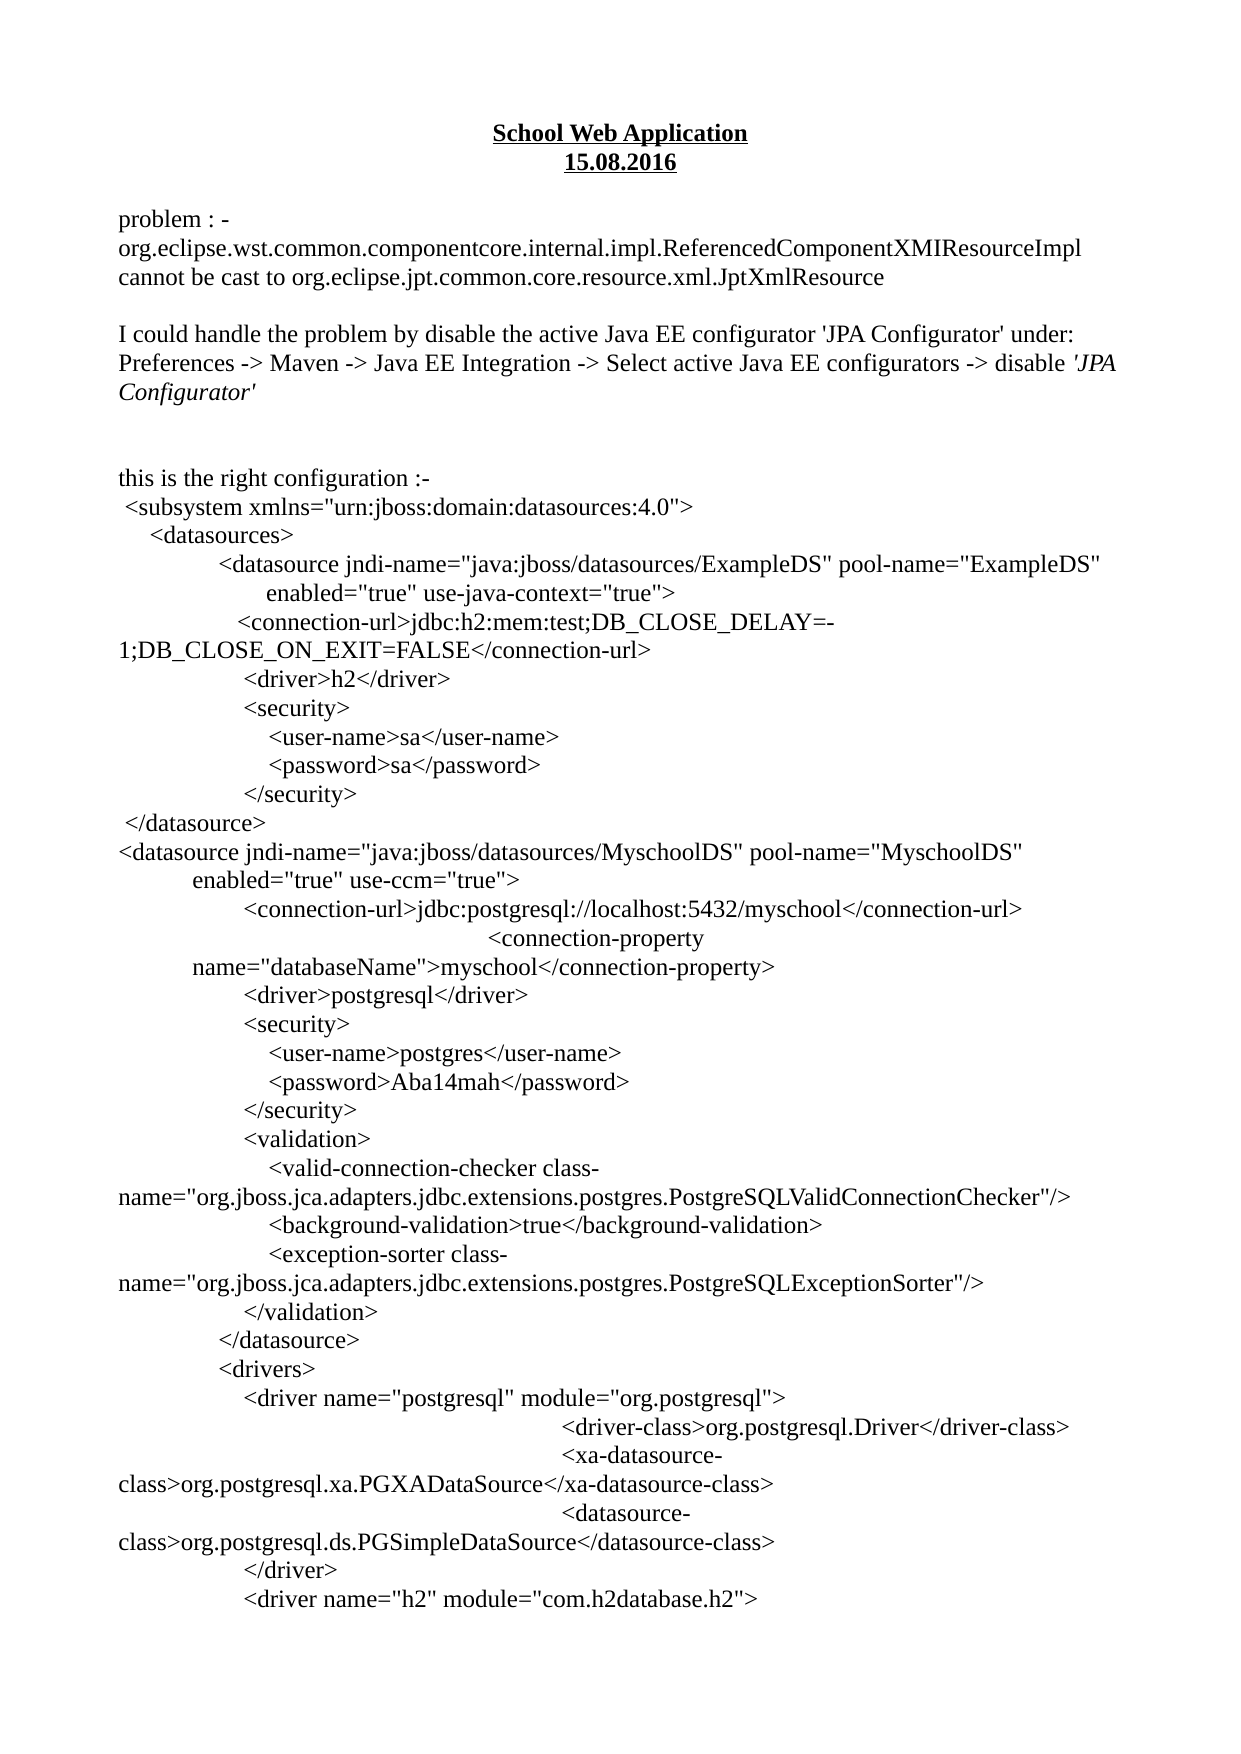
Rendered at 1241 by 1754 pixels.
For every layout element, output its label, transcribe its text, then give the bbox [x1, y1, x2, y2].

text School Web Application [118, 118, 1122, 147]
text problem : - [118, 204, 1122, 233]
text <subsystem xmlns="urn:jboss:domain:datasources:4.0"> <datasources> <datasource jndi-name="java:jboss/datasources/ExampleDS" pool-name="ExampleDS" enabled="true" use-java-context="true"> <connection-url>jdbc:h2:mem:test;DB_CLOSE_DELAY=-1;DB_CLOSE_ON_EXIT=FALSE</connection-url> <driver>h2</driver> <security> <user-name>sa</user-name> <password>sa</password> </security> </datasource> <datasource jndi-name="java:jboss/datasources/MyschoolDS" pool-name="MyschoolDS" enabled="true" use-ccm="true"> <connection-url>jdbc:postgresql://localhost:5432/myschool</connection-url> <connection-property name="databaseName">myschool</connection-property> <driver>postgresql</driver> <security> <user-name>postgres</user-name> <password>Aba14mah</password> </security> <validation> <valid-connection-checker class-name="org.jboss.jca.adapters.jdbc.extensions.postgres.PostgreSQLValidConnectionChecker"/> <background-validation>true</background-validation> <exception-sorter class-name="org.jboss.jca.adapters.jdbc.extensions.postgres.PostgreSQLExceptionSorter"/> </validation> </datasource> <drivers> <driver name="postgresql" module="org.postgresql"> <driver-class>org.postgresql.Driver</driver-class> <xa-datasource-class>org.postgresql.xa.PGXADataSource</xa-datasource-class> <datasource-class>org.postgresql.ds.PGSimpleDataSource</datasource-class> </driver> <driver name="h2" module="com.h2database.h2"> [118, 492, 1122, 1613]
text this is the right configuration :- [118, 463, 1122, 492]
text 15.08.2016 [118, 147, 1122, 176]
text I could handle the problem by disable the active Java EE configurator 'JPA Configurator' under: Preferences -> Maven -> Java EE Integration -> Select active Java EE configurators -> disable 'JPA Configurator' [118, 319, 1122, 406]
text org.eclipse.wst.common.componentcore.internal.impl.ReferencedComponentXMIResourceImpl cannot be cast to org.eclipse.jpt.common.core.resource.xml.JptXmlResource [118, 233, 1122, 291]
